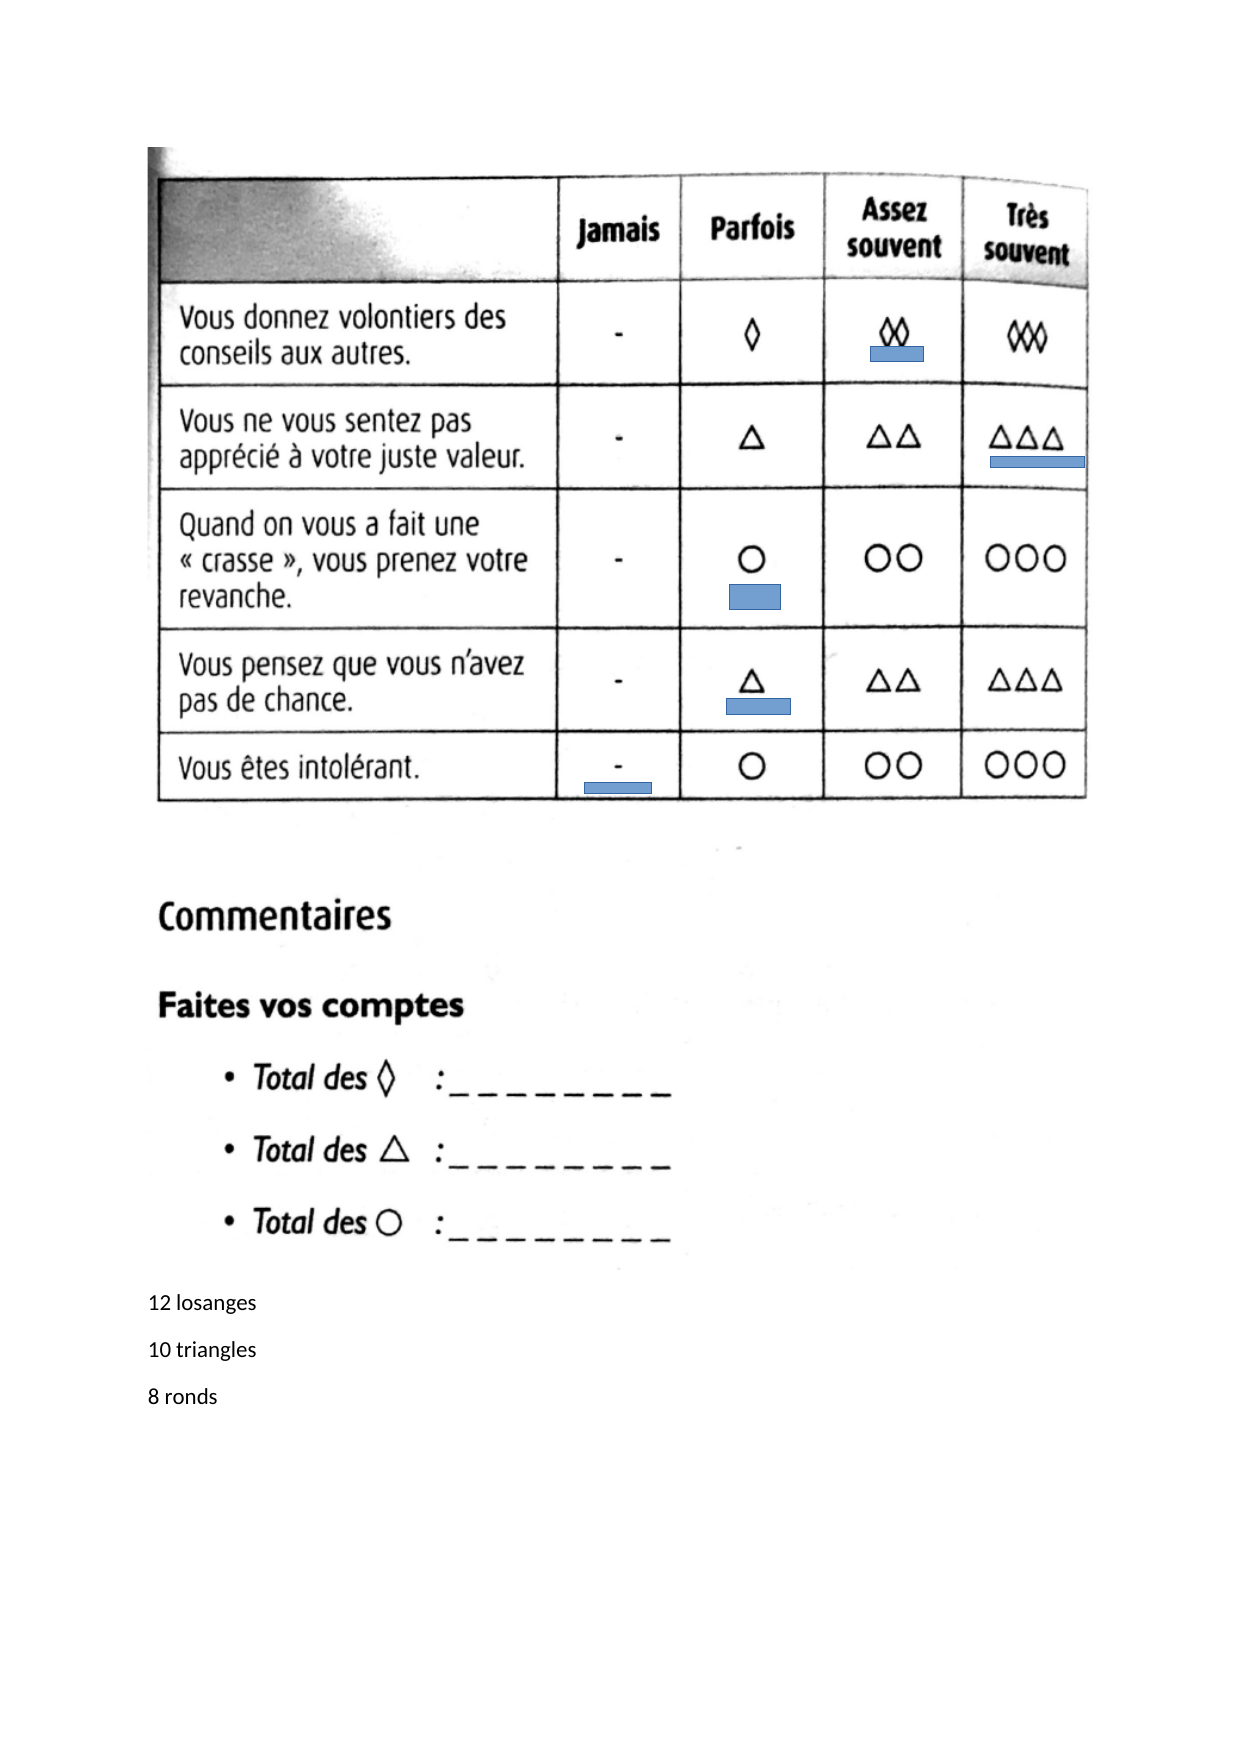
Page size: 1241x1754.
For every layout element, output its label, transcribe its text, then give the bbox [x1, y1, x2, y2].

text 10 triangles [148, 1335, 1093, 1363]
text 8 ronds [148, 1382, 1093, 1410]
text 12 losanges [148, 1288, 1093, 1317]
